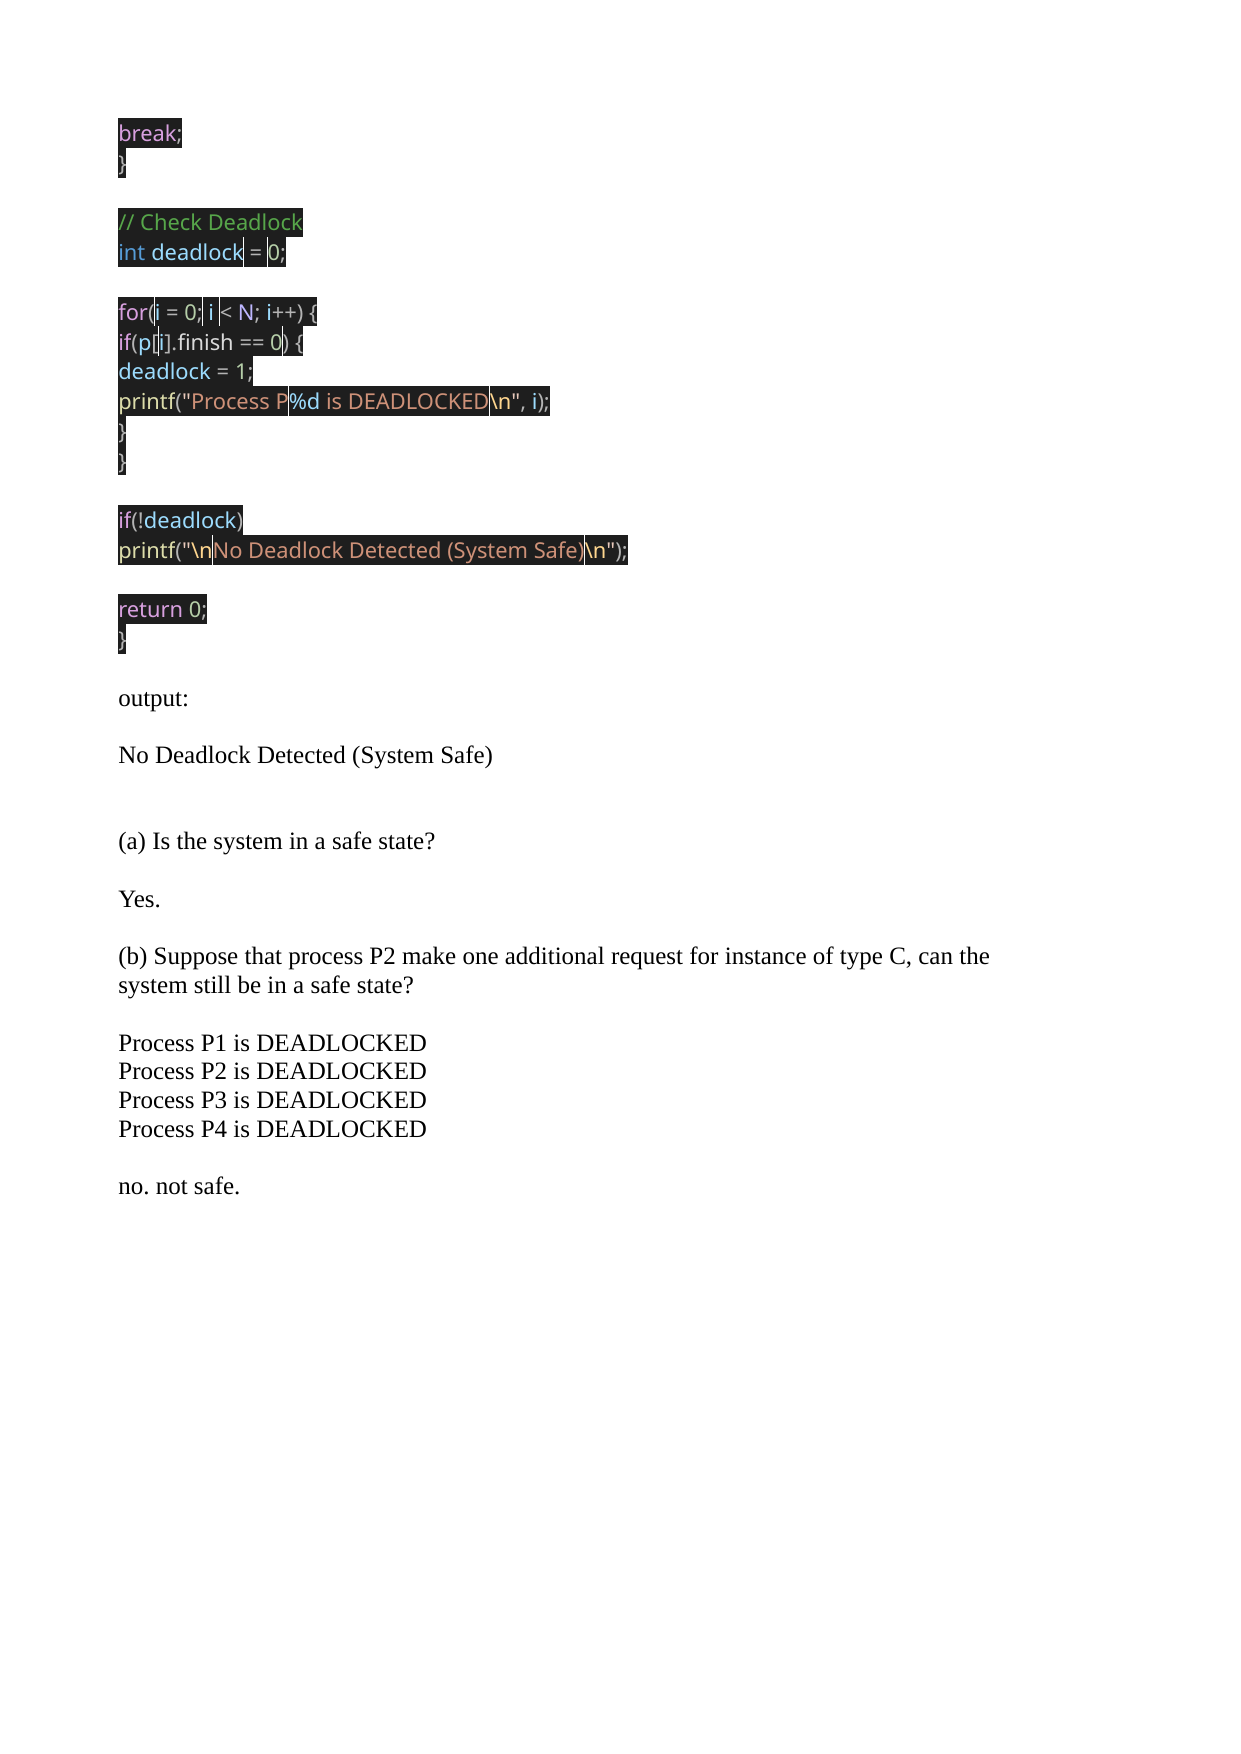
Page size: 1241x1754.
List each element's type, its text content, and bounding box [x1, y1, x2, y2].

text no. not safe. [118, 1171, 1122, 1200]
text No Deadlock Detected (System Safe) [118, 740, 1122, 769]
text } [118, 446, 1122, 475]
text } [118, 624, 1122, 654]
text deadlock = 1; [118, 356, 1122, 386]
text return 0; [118, 594, 1122, 624]
text Process P1 is DEADLOCKED [118, 1028, 1122, 1056]
text for(i = 0; i < N; i++) { [118, 297, 1122, 326]
text if(!deadlock) [118, 505, 1122, 535]
text (a) Is the system in a safe state? [118, 826, 1122, 855]
text Process P3 is DEADLOCKED [118, 1085, 1122, 1114]
text output: [118, 683, 1122, 711]
text Process P4 is DEADLOCKED [118, 1114, 1122, 1143]
text break; [118, 118, 1122, 148]
text Yes. [118, 884, 1122, 913]
text Process P2 is DEADLOCKED [118, 1056, 1122, 1085]
text } [118, 416, 1122, 446]
text int deadlock = 0; [118, 237, 1122, 267]
text } [118, 148, 1122, 178]
text // Check Deadlock [118, 207, 1122, 237]
text printf("\nNo Deadlock Detected (System Safe)\n"); [118, 535, 1122, 565]
text system still be in a safe state? [118, 970, 1122, 999]
text printf("Process P%d is DEADLOCKED\n", i); [118, 386, 1122, 416]
text if(p[i].finish == 0) { [118, 326, 1122, 356]
text (b) Suppose that process P2 make one additional request for instance of type C, can the [118, 941, 1122, 970]
